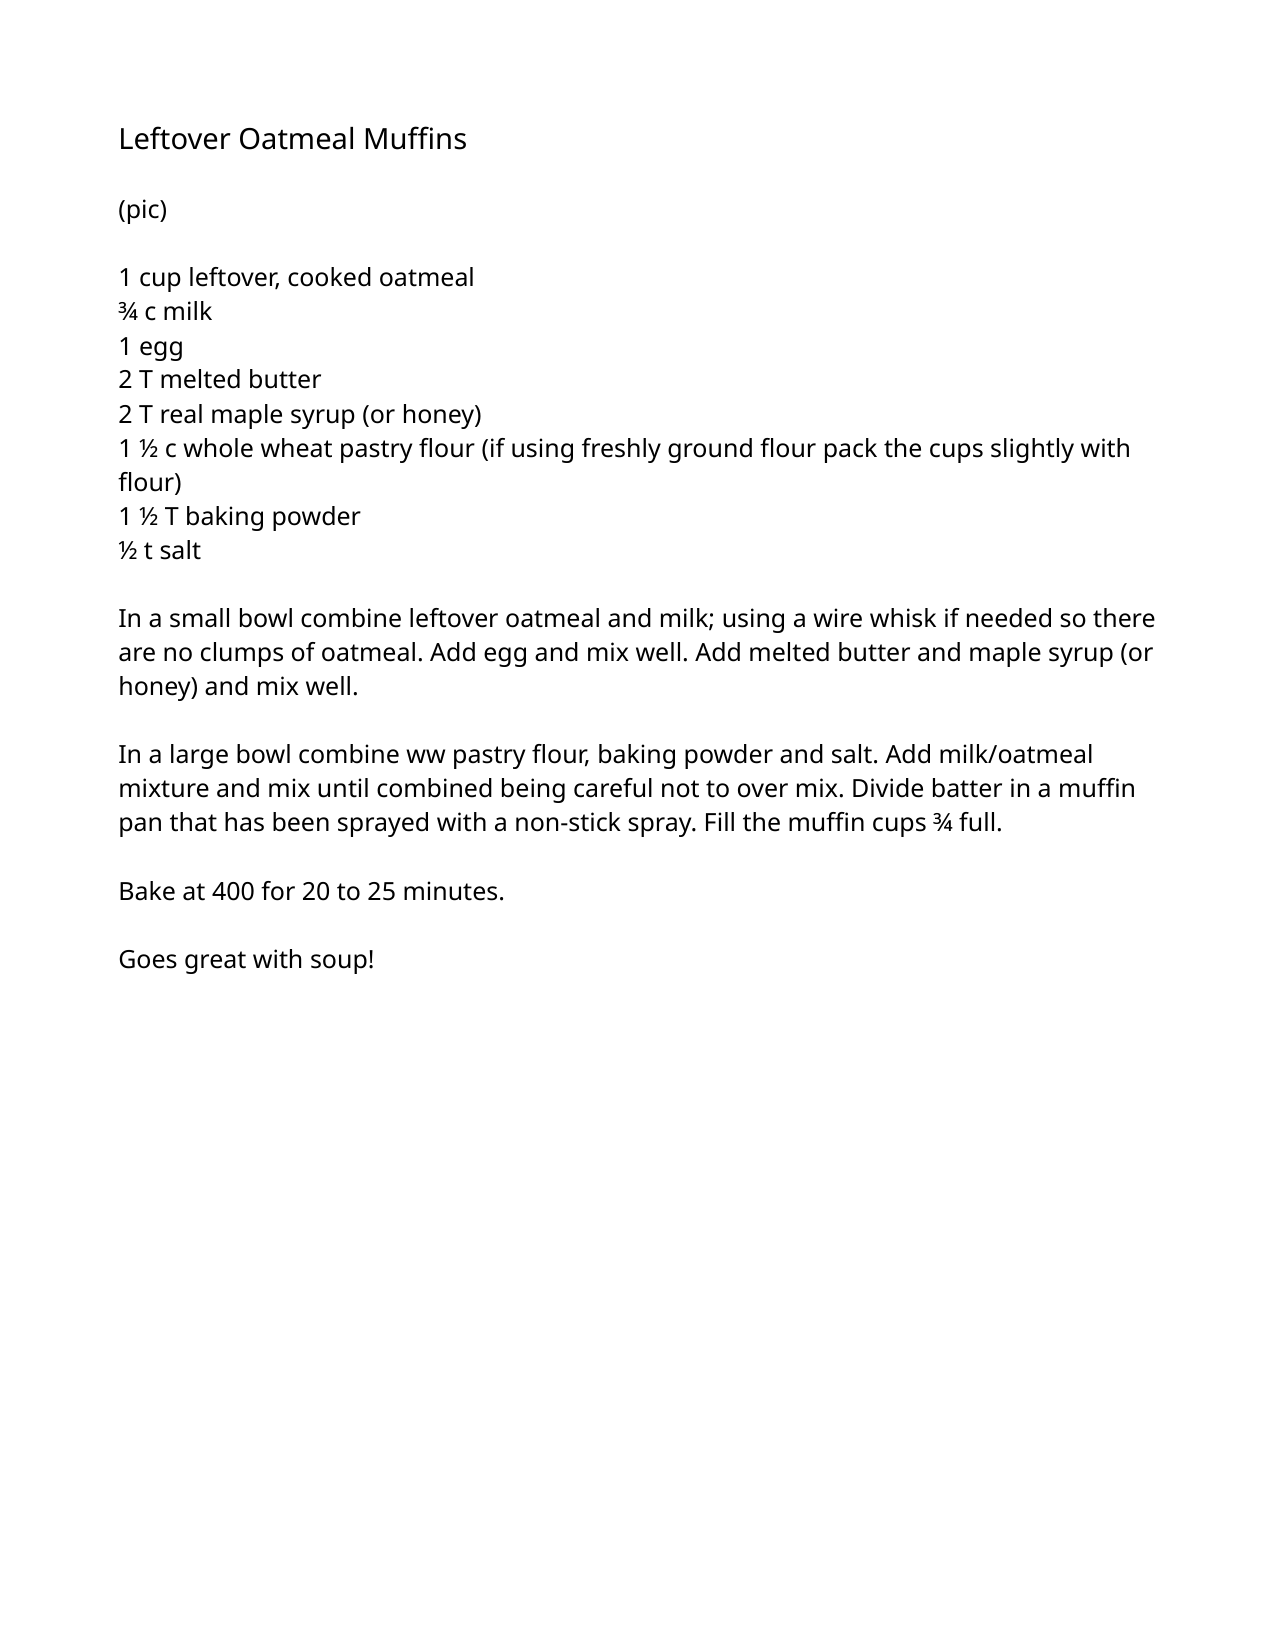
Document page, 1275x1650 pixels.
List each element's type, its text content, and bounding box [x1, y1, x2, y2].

text 1 cup leftover, cooked oatmeal ¾ c milk 1 egg 2 T melted butter 2 T real maple syrup (or honey) 1 ½ c whole wheat pastry flour (if using freshly ground flour pack the cups slightly with flour) 1 ½ T baking powder ½ t salt In a small bowl combine leftover oatmeal and milk; using a wire whisk if needed so there are no clumps of oatmeal. Add egg and mix well. Add melted butter and maple syrup (or honey) and mix well. In a large bowl combine ww pastry flour, baking powder and salt. Add milk/oatmeal mixture and mix until combined being careful not to over mix. Divide batter in a muffin pan that has been sprayed with a non-stick spray. Fill the muffin cups ¾ full. Bake at 400 for 20 to 25 minutes. Goes great with soup! [118, 260, 1157, 975]
text Leftover Oatmeal Muffins [118, 118, 1157, 158]
text (pic) [118, 192, 1157, 226]
